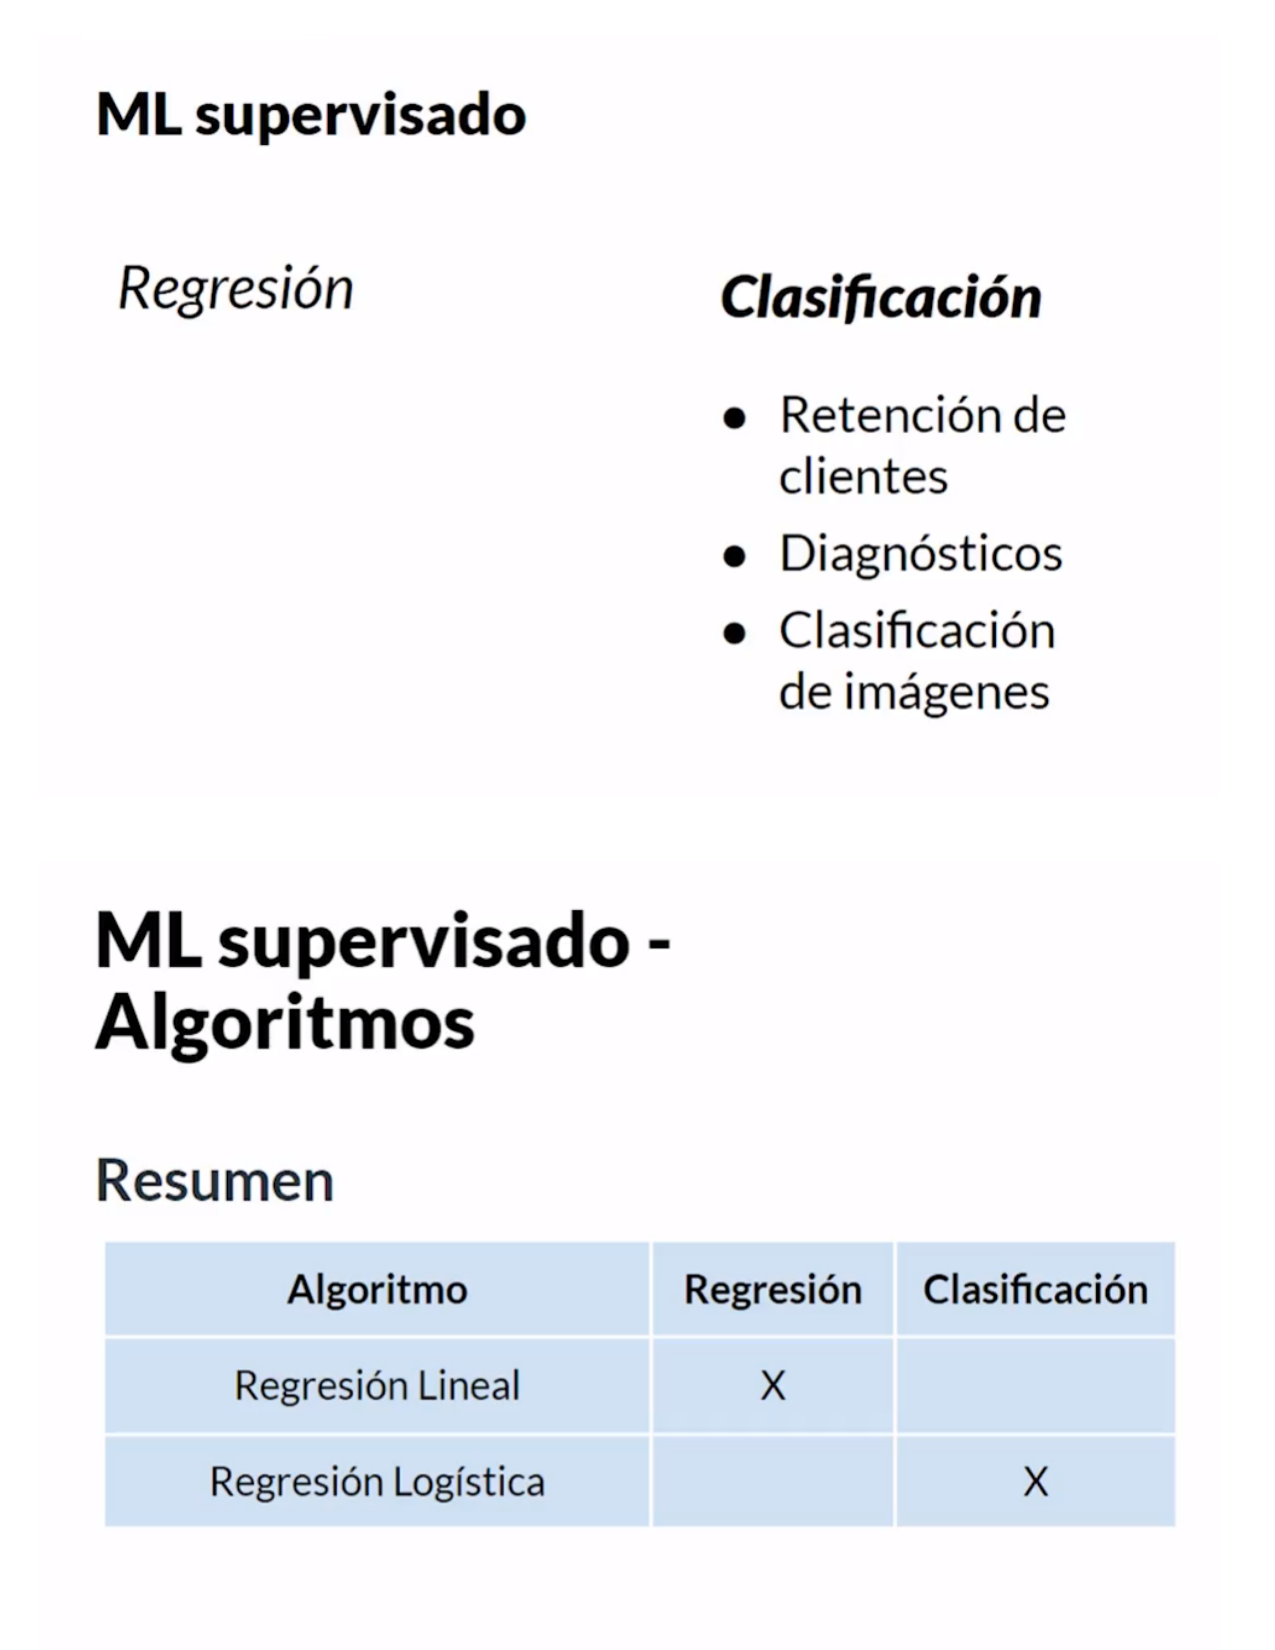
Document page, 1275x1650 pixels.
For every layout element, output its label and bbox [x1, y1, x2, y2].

picture [39, 34, 1221, 797]
picture [39, 862, 1221, 1650]
